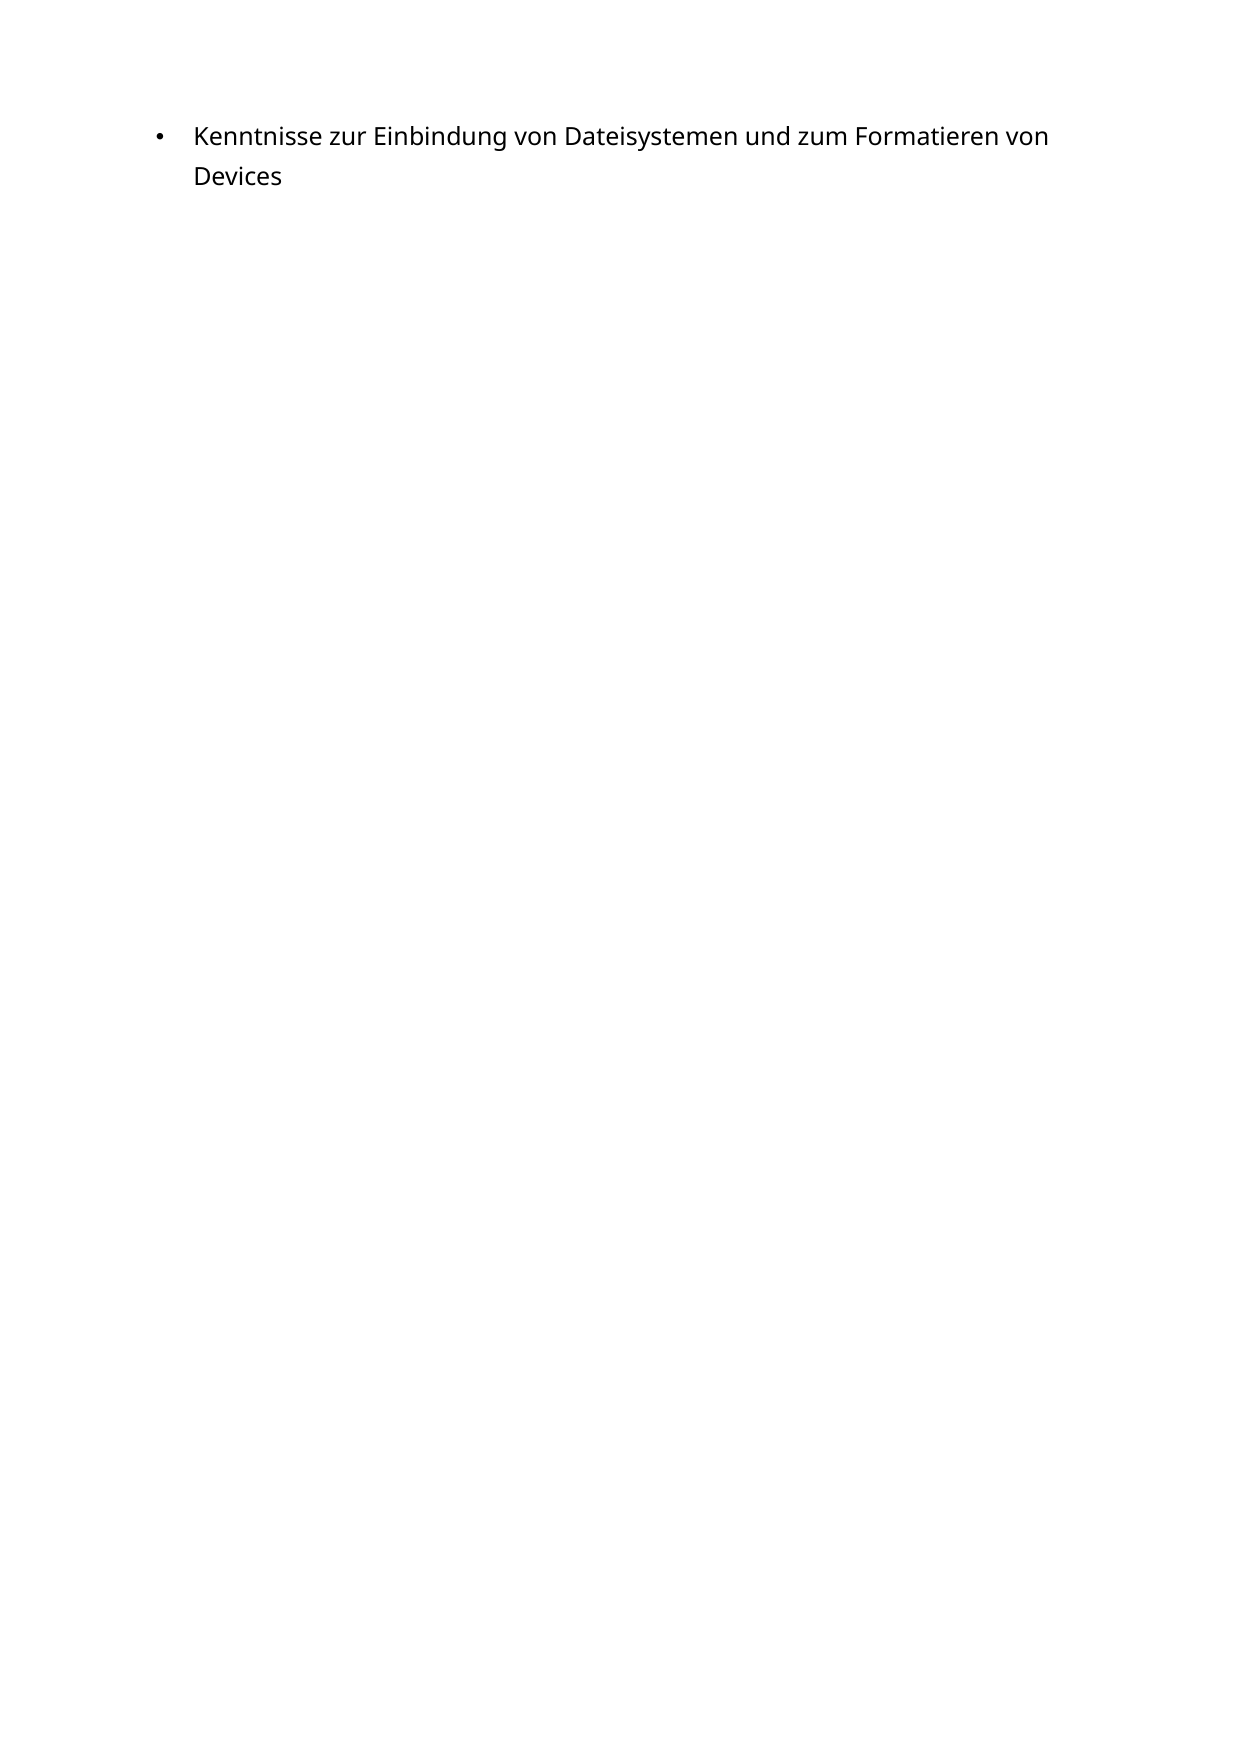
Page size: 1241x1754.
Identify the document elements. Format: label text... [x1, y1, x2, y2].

list Kenntnisse zur Einbindung von Dateisystemen und zum Formatieren von Devices [156, 118, 1122, 193]
